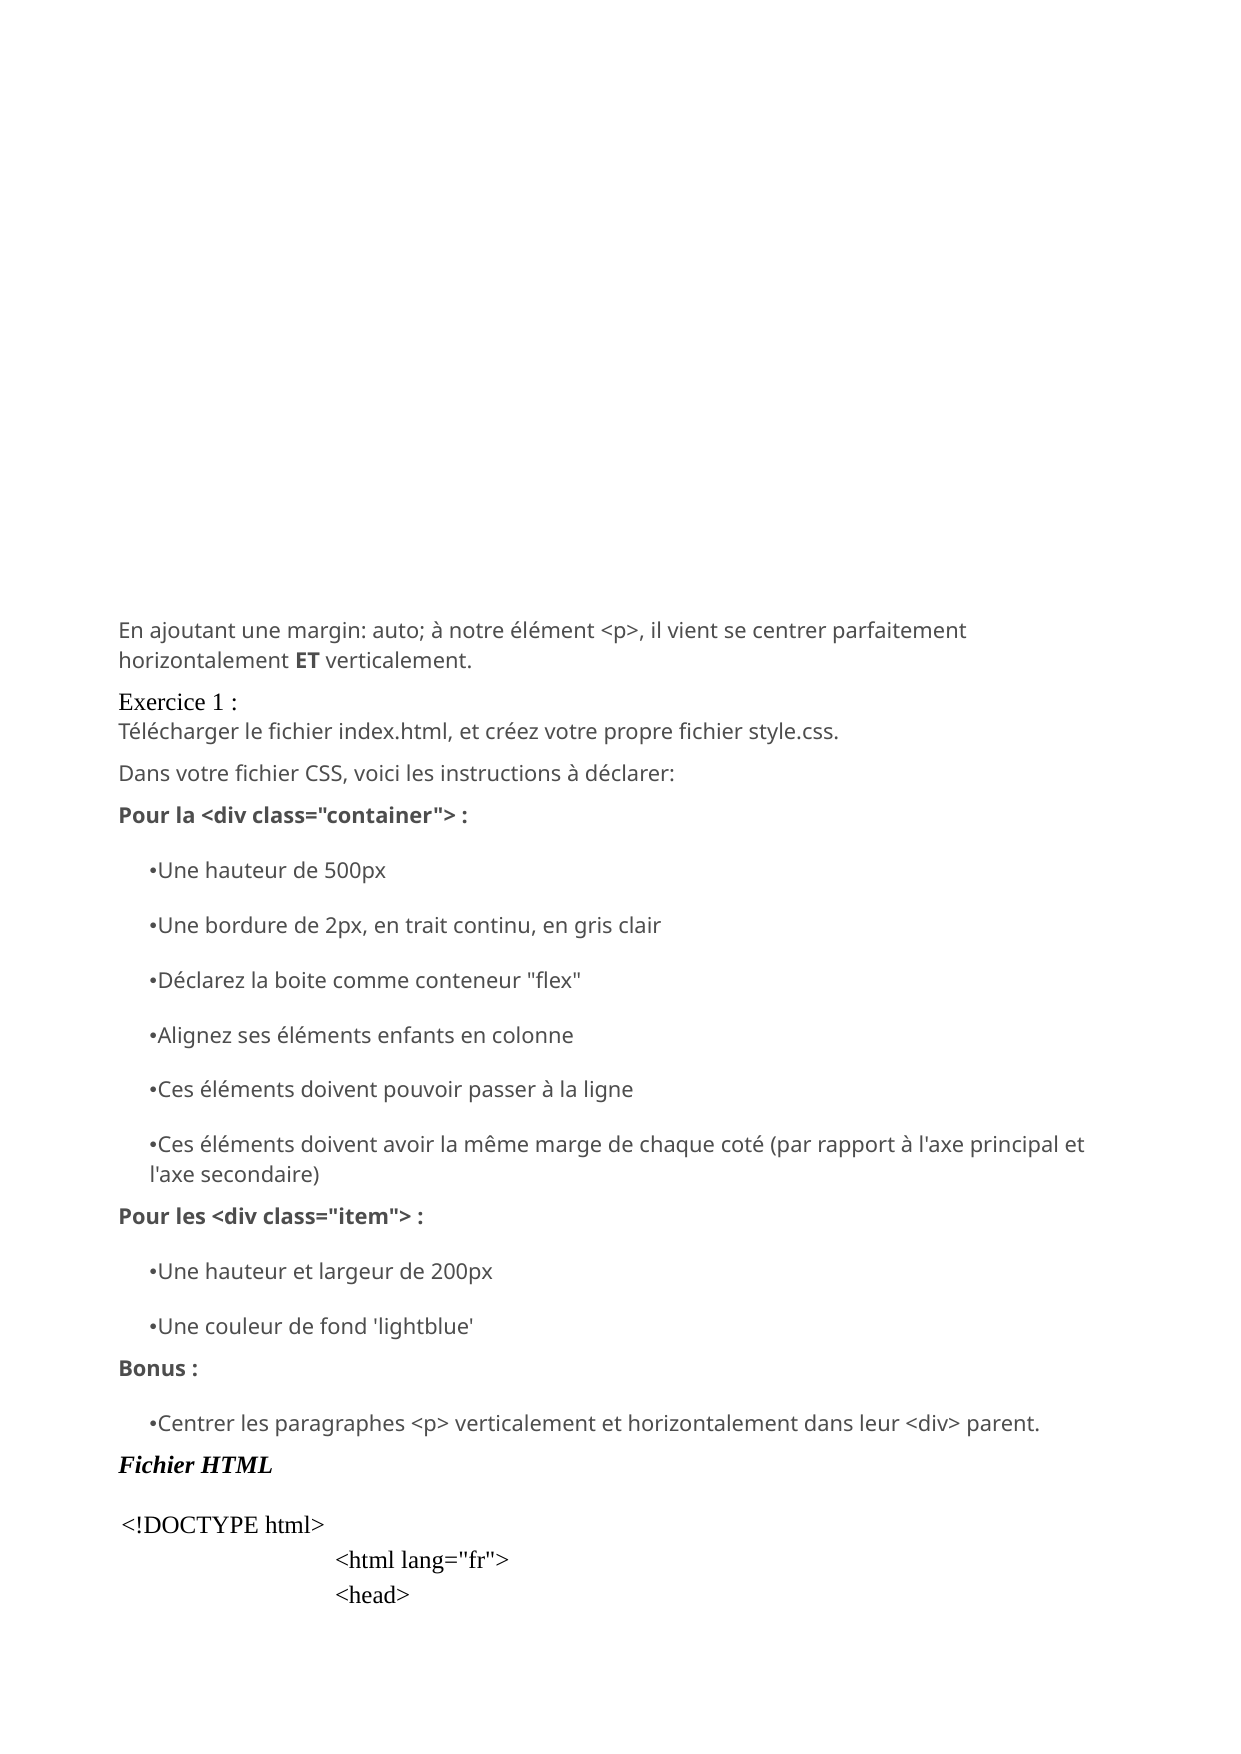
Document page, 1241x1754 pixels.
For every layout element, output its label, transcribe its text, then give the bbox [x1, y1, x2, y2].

text Bonus : [118, 1353, 1122, 1383]
list Déclarez la boite comme conteneur "flex" [149, 965, 1122, 994]
table_cell <head> [332, 1577, 1089, 1611]
table_cell [118, 1577, 332, 1611]
list Ces éléments doivent avoir la même marge de chaque coté (par rapport à l'axe principal et l'axe secondaire) [149, 1129, 1122, 1189]
text Dans votre fichier CSS, voici les instructions à déclarer: [118, 758, 1122, 788]
list Centrer les paragraphes <p> verticalement et horizontalement dans leur <div> parent. [149, 1408, 1122, 1438]
list Une couleur de fond 'lightblue' [149, 1311, 1122, 1341]
list Alignez ses éléments enfants en colonne [149, 1019, 1122, 1049]
list Ces éléments doivent pouvoir passer à la ligne [149, 1074, 1122, 1104]
table_cell <html lang="fr"> [332, 1542, 1089, 1577]
text Exercice 1 : [118, 687, 1122, 716]
table_header [332, 1508, 1089, 1542]
text Pour les <div class="item"> : [118, 1201, 1122, 1231]
text Pour la <div class="container"> : [118, 800, 1122, 830]
text Fichier HTML [118, 1450, 1122, 1479]
table_cell [118, 1542, 332, 1577]
list Une hauteur et largeur de 200px [149, 1256, 1122, 1286]
list Une bordure de 2px, en trait continu, en gris clair [149, 910, 1122, 940]
table_header <!DOCTYPE html> [118, 1508, 332, 1542]
text En ajoutant une margin: auto; à notre élément <p>, il vient se centrer parfaitement horizontalement ET verticalement. [118, 615, 1122, 674]
text Télécharger le fichier index.html, et créez votre propre fichier style.css. [118, 716, 1122, 746]
list Une hauteur de 500px [149, 855, 1122, 885]
